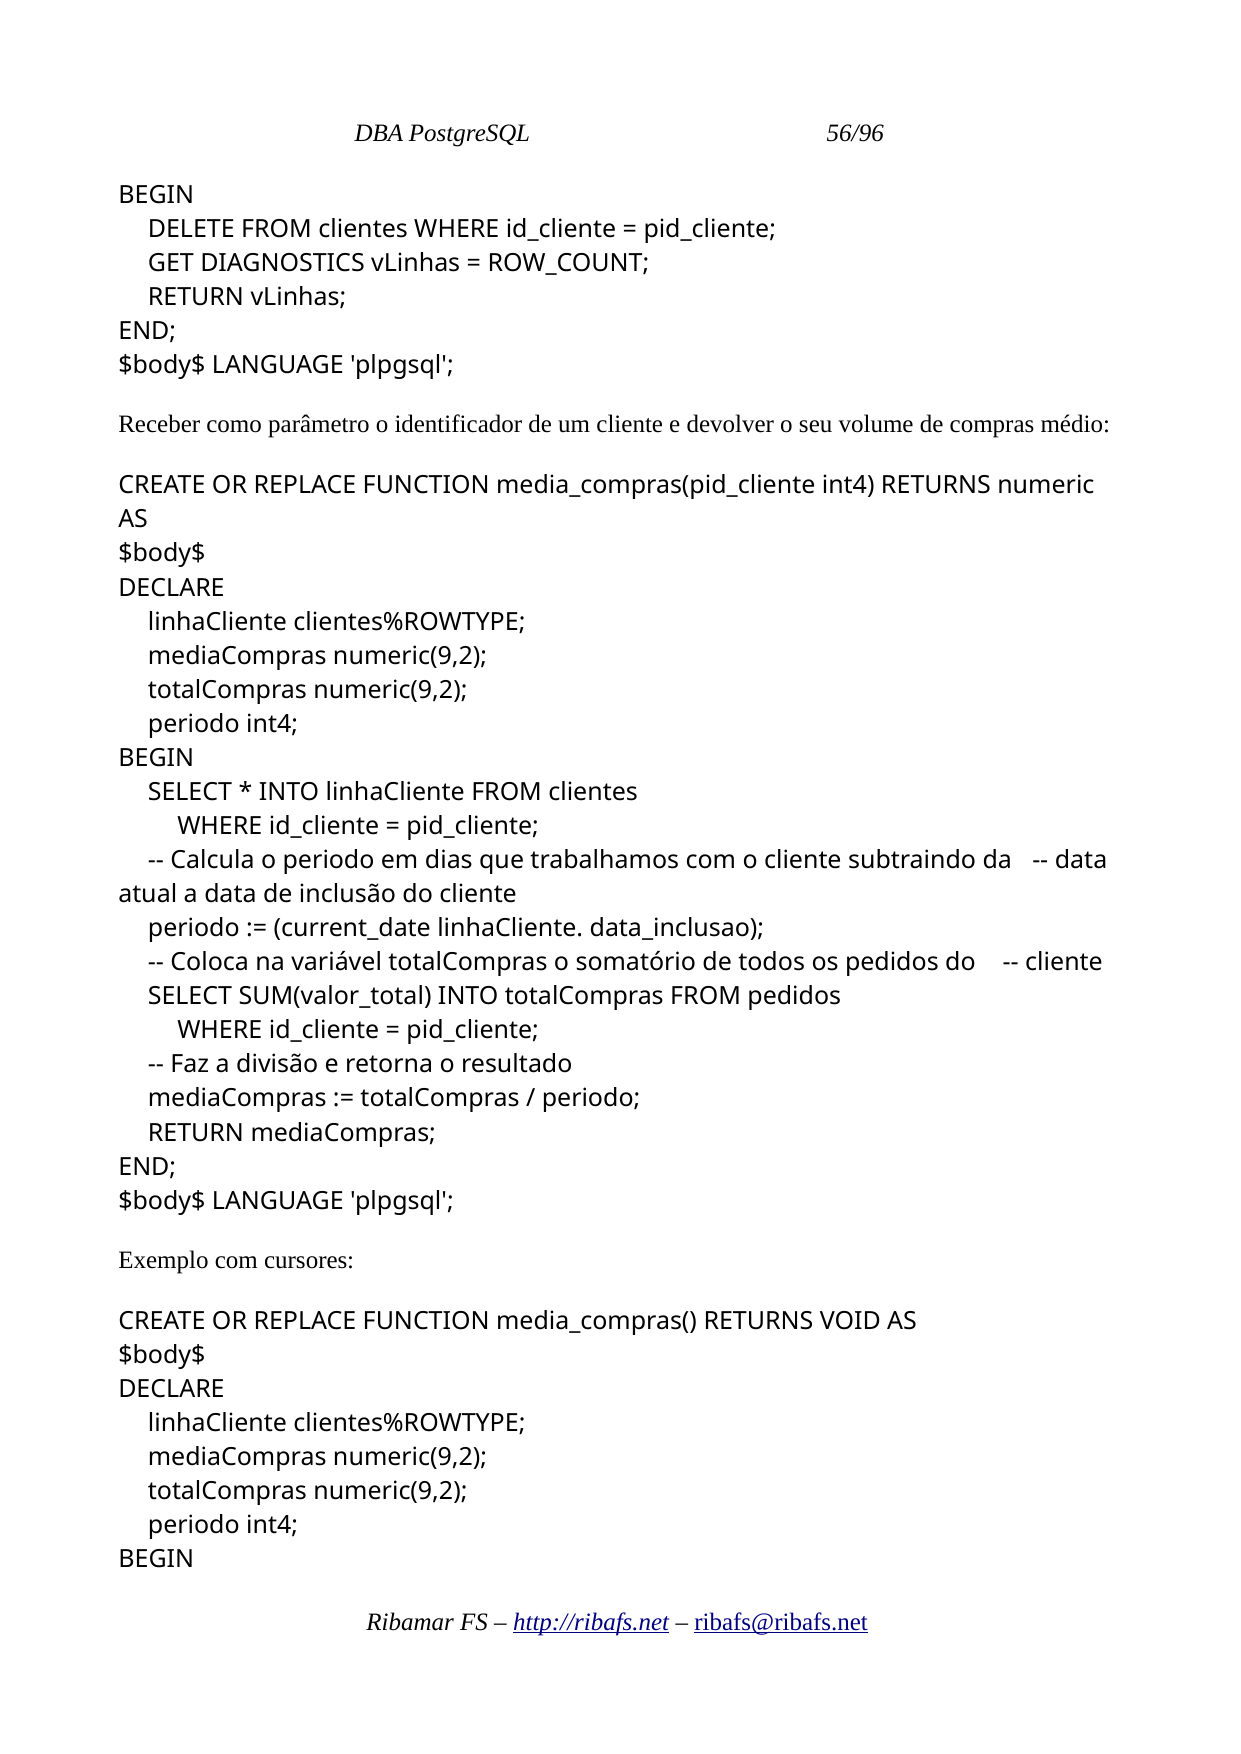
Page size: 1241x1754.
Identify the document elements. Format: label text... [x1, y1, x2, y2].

text BEGIN [118, 176, 1122, 210]
text DELETE FROM clientes WHERE id_cliente = pid_cliente; [118, 210, 1122, 244]
text mediaCompras numeric(9,2); [118, 1439, 1122, 1473]
text CREATE OR REPLACE FUNCTION media_compras(pid_cliente int4) RETURNS numeric AS [118, 467, 1122, 535]
text -- Coloca na variável totalCompras o somatório de todos os pedidos do -- cliente [118, 944, 1122, 978]
text SELECT SUM(valor_total) INTO totalCompras FROM pedidos [118, 978, 1122, 1012]
text periodo int4; [118, 705, 1122, 739]
text Receber como parâmetro o identificador de um cliente e devolver o seu volume de compras médio: [118, 409, 1122, 438]
text linhaCliente clientes%ROWTYPE; [118, 603, 1122, 637]
text DECLARE [118, 569, 1122, 603]
text SELECT * INTO linhaCliente FROM clientes [118, 773, 1122, 808]
text WHERE id_cliente = pid_cliente; [118, 808, 1122, 842]
text -- Faz a divisão e retorna o resultado [118, 1046, 1122, 1080]
text END; [118, 313, 1122, 347]
text $body$ [118, 535, 1122, 569]
text totalCompras numeric(9,2); [118, 1473, 1122, 1507]
text $body$ LANGUAGE 'plpgsql'; [118, 1182, 1122, 1216]
text RETURN mediaCompras; [118, 1114, 1122, 1148]
text mediaCompras numeric(9,2); [118, 637, 1122, 671]
text periodo := (current_date linhaCliente. data_inclusao); [118, 910, 1122, 944]
text periodo int4; [118, 1507, 1122, 1541]
text totalCompras numeric(9,2); [118, 671, 1122, 705]
text BEGIN [118, 1541, 1122, 1575]
text RETURN vLinhas; [118, 278, 1122, 313]
text -- Calcula o periodo em dias que trabalhamos com o cliente subtraindo da -- data atual a data de inclusão do cliente [118, 842, 1122, 910]
text $body$ LANGUAGE 'plpgsql'; [118, 347, 1122, 381]
text mediaCompras := totalCompras / periodo; [118, 1080, 1122, 1114]
text CREATE OR REPLACE FUNCTION media_compras() RETURNS VOID AS [118, 1303, 1122, 1337]
text GET DIAGNOSTICS vLinhas = ROW_COUNT; [118, 244, 1122, 278]
text DECLARE [118, 1371, 1122, 1405]
text END; [118, 1148, 1122, 1182]
text linhaCliente clientes%ROWTYPE; [118, 1405, 1122, 1439]
text BEGIN [118, 739, 1122, 773]
text WHERE id_cliente = pid_cliente; [118, 1012, 1122, 1046]
text Exemplo com cursores: [118, 1245, 1122, 1274]
text $body$ [118, 1337, 1122, 1371]
